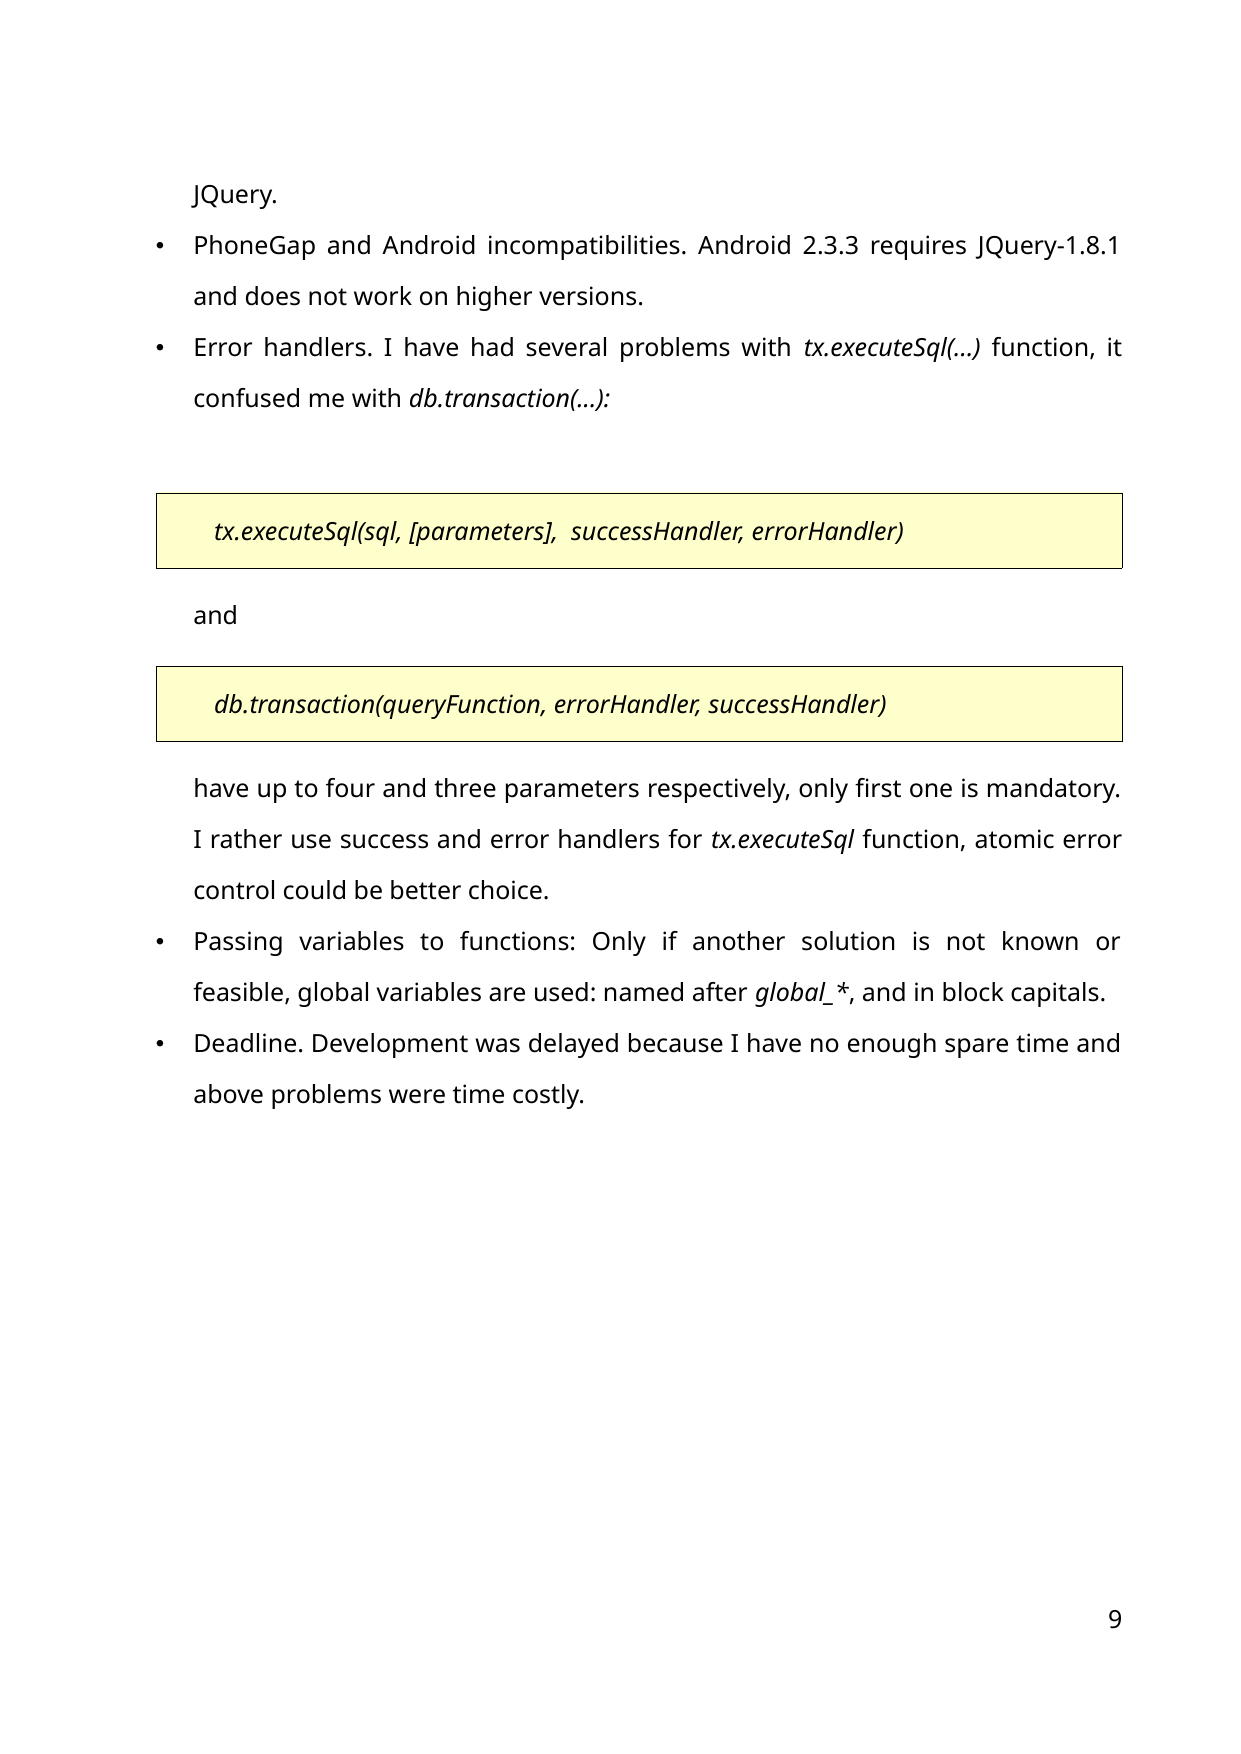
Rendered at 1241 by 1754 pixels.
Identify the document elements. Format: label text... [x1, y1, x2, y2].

list Deadline. Development was delayed because I have no enough spare time and above problems were time costly. [156, 1026, 1122, 1111]
list Error handlers. I have had several problems with tx.executeSql(...) function, it confused me with db.transaction(...): [156, 329, 1122, 414]
list db.transaction(queryFunction, errorHandler, successHandler) [157, 667, 1122, 741]
list tx.executeSql(sql, [parameters], successHandler, errorHandler) [157, 494, 1122, 568]
list Passing variables to functions: Only if another solution is not known or feasible, global variables are used: named after global_*, and in block capitals. [156, 924, 1122, 1009]
list and [156, 597, 1122, 631]
list have up to four and three parameters respectively, only first one is mandatory. I rather use success and error handlers for tx.executeSql function, atomic error control could be better choice. [156, 771, 1122, 907]
list JQuery. [156, 176, 1122, 210]
list PhoneGap and Android incompatibilities. Android 2.3.3 requires JQuery-1.8.1 and does not work on higher versions. [156, 227, 1122, 312]
